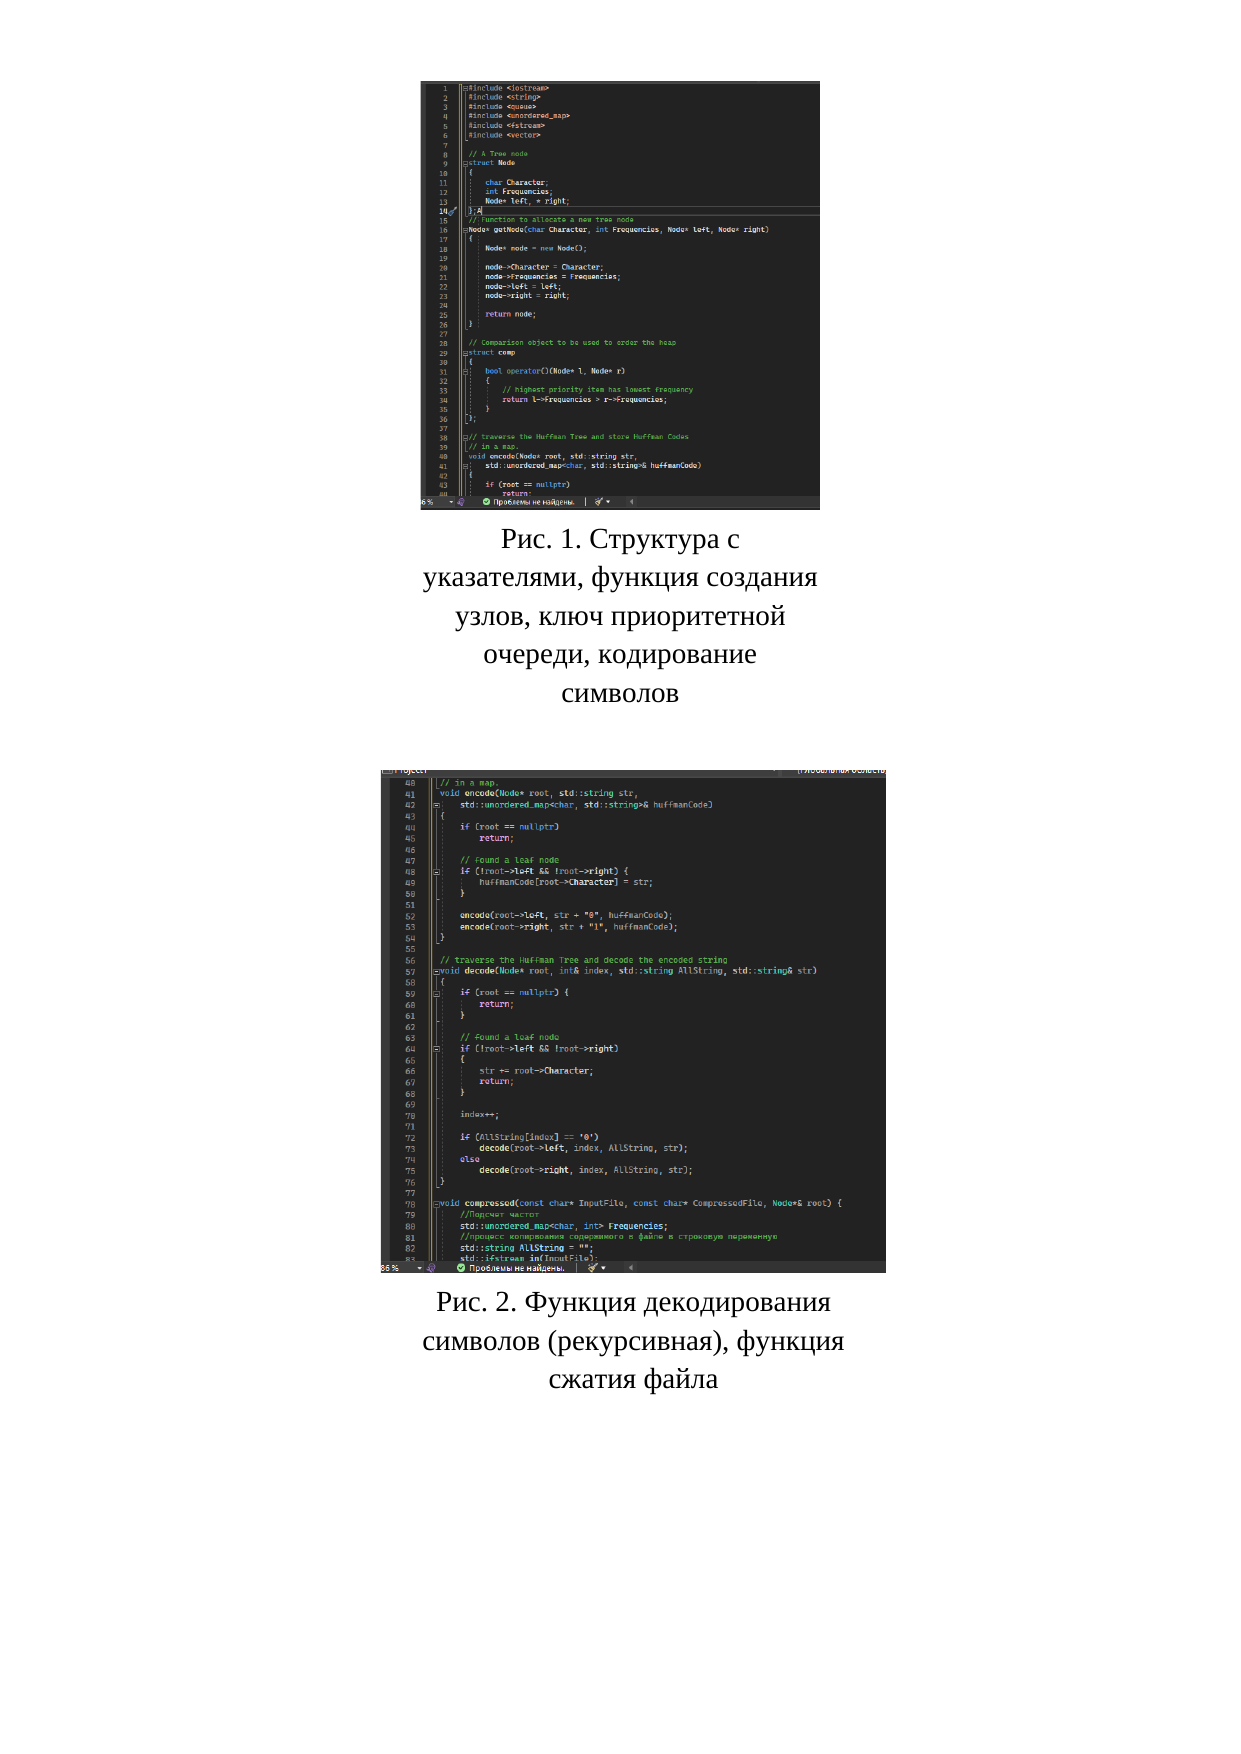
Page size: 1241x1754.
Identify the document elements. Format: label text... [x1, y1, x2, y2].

text Рис. 1. Структура с указателями, функция создания узлов, ключ приоритетной очереди, кодирование символов [421, 510, 820, 708]
text Рис. 2. Функция декодирования символов (рекурсивная), функция сжатия файла [381, 1273, 886, 1395]
picture [380, 770, 886, 1273]
picture [420, 81, 820, 510]
